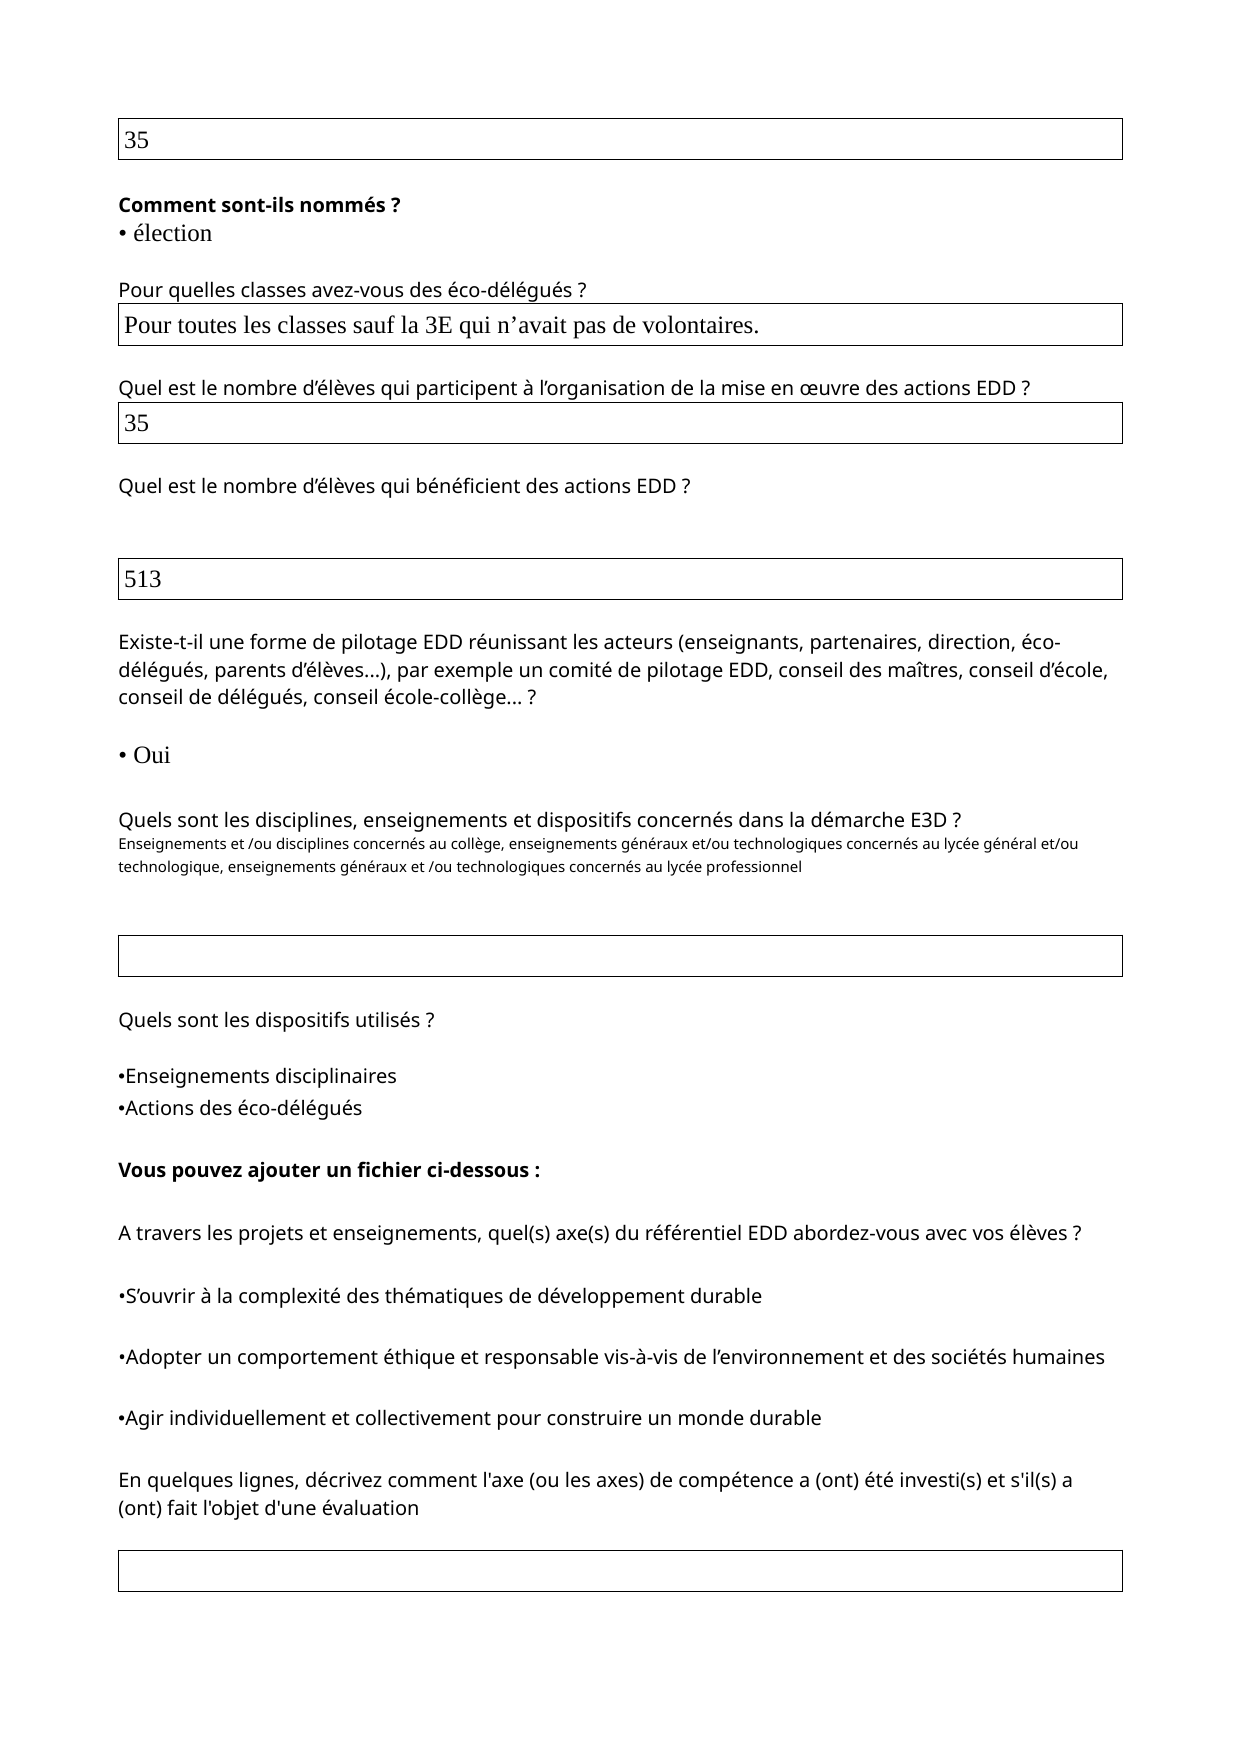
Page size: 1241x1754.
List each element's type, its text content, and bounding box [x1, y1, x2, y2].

list Enseignements disciplinaires [118, 1062, 1122, 1090]
text • Oui [118, 740, 1122, 768]
text •Adopter un comportement éthique et responsable vis-à-vis de l’environnement et des sociétés humaines [118, 1343, 1122, 1370]
text Quel est le nombre d’élèves qui participent à l’organisation de la mise en œuvre des actions EDD ? [118, 374, 1122, 402]
text Vous pouvez ajouter un fichier ci-dessous : [118, 1156, 1122, 1184]
text En quelques lignes, décrivez comment l'axe (ou les axes) de compétence a (ont) été investi(s) et s'il(s) a (ont) fait l'objet d'une évaluation [118, 1466, 1122, 1549]
table_header 513 [119, 559, 1122, 599]
text Quels sont les dispositifs utilisés ? [118, 1006, 1122, 1033]
text •S’ouvrir à la complexité des thématiques de développement durable [118, 1282, 1122, 1309]
table_header [119, 1551, 1122, 1591]
text Comment sont-ils nommés ? [118, 189, 1122, 218]
list Agir individuellement et collectivement pour construire un monde durable [118, 1403, 1122, 1431]
text Enseignements et /ou disciplines concernés au collège, enseignements généraux et/ou technologiques concernés au lycée général et/ou technologique, enseignements généraux et /ou technologiques concernés au lycée professionnel [118, 833, 1122, 877]
text Quels sont les disciplines, enseignements et dispositifs concernés dans la démarche E3D ? [118, 806, 1122, 833]
text Pour quelles classes avez-vous des éco-délégués ? [118, 276, 1122, 303]
text A travers les projets et enseignements, quel(s) axe(s) du référentiel EDD abordez-vous avec vos élèves ? [118, 1219, 1122, 1246]
text Quel est le nombre d’élèves qui bénéficient des actions EDD ? [118, 473, 1122, 500]
table_header 35 [119, 119, 1122, 159]
table_header 35 [119, 403, 1122, 443]
table_header [119, 936, 1122, 976]
list Actions des éco-délégués [118, 1094, 1122, 1121]
text • élection [118, 218, 1122, 247]
text Existe-t-il une forme de pilotage EDD réunissant les acteurs (enseignants, partenaires, direction, éco-délégués, parents d’élèves...), par exemple un comité de pilotage EDD, conseil des maîtres, conseil d’école, conseil de délégués, conseil école-collège... ? [118, 628, 1122, 710]
table_header Pour toutes les classes sauf la 3E qui n’avait pas de volontaires. [119, 304, 1122, 344]
